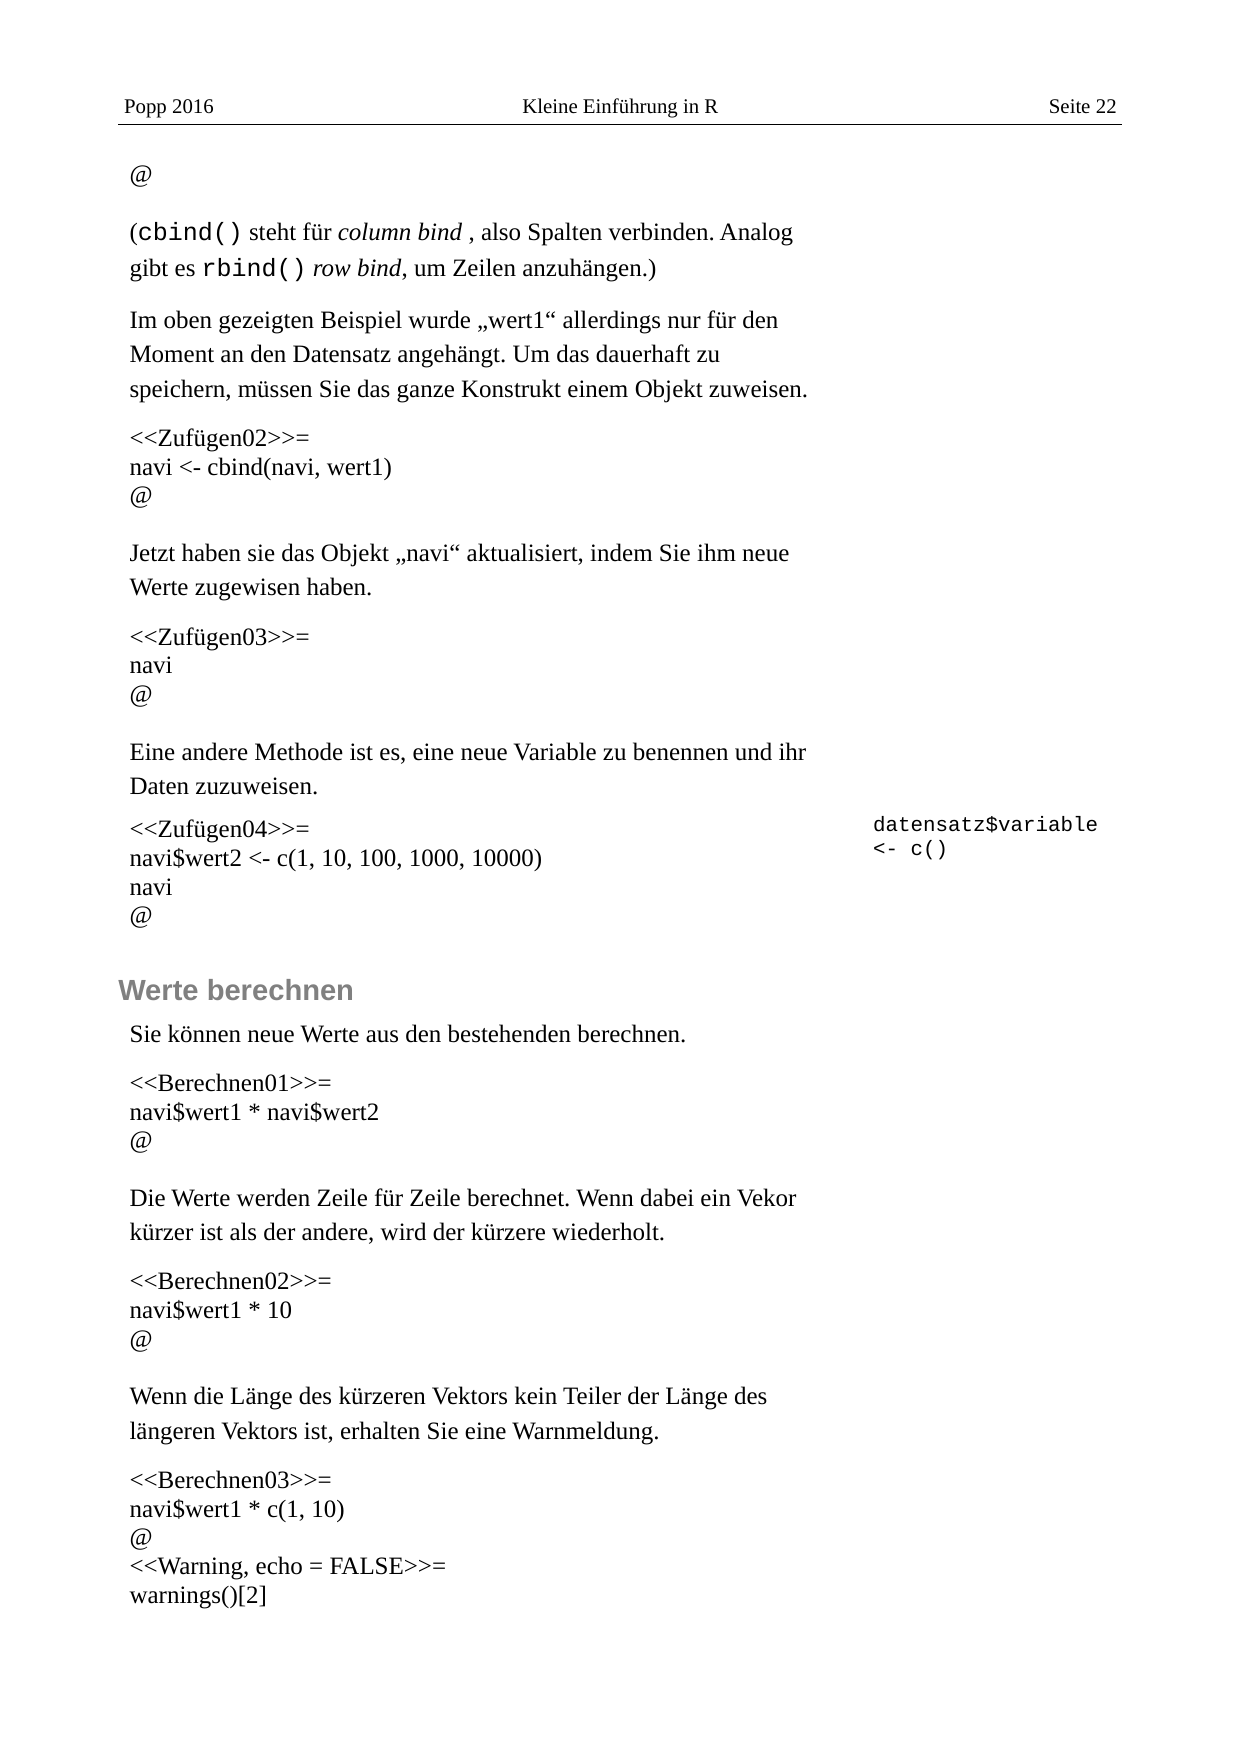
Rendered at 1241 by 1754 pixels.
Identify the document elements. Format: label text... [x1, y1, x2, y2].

table_cell [855, 737, 1123, 814]
table_header Sie können neue Werte aus den bestehenden berechnen. <<Berechnen01>>= navi$wert1 * navi$wert2 @ Die Werte werden Zeile für Zeile berechnet. Wenn dabei ein Vekor kürzer ist als der andere, wird der kürzere wiederholt. <<Berechnen02>>= navi$wert1 * 10 @ Wenn die Länge des kürzeren Vektors kein Teiler der Länge des längeren Vektors ist, erhalten Sie eine Warnmeldung. <<Berechnen03>>= navi$wert1 * c(1, 10) @ <<Warning, echo = FALSE>>= warnings()[2] [129, 1019, 855, 1609]
subtitle Werte berechnen [118, 973, 1122, 1006]
table_cell @ (cbind() steht für column bind , also Spalten verbinden. Analog gibt es rbind() row bind, um Zeilen anzuhängen.) Im oben gezeigten Beispiel wurde „wert1“ allerdings nur für den Moment an den Datensatz angehängt. Um das dauerhaft zu speichern, müssen Sie das ganze Konstrukt einem Objekt zuweisen. <<Zufügen02>>= navi <- cbind(navi, wert1) @ Jetzt haben sie das Objekt „navi“ aktualisiert, indem Sie ihm neue Werte zugewisen haben. <<Zufügen03>>= navi @ [129, 159, 855, 737]
table_cell [855, 159, 1123, 737]
table_header [855, 1019, 1123, 1609]
table_cell Eine andere Methode ist es, eine neue Variable zu benennen und ihr Daten zuzuweisen. [129, 737, 855, 814]
table_cell <<Zufügen04>>= navi$wert2 <- c(1, 10, 100, 1000, 10000) navi @ [129, 814, 855, 958]
table_cell datensatz$variable <- c() [855, 814, 1123, 958]
